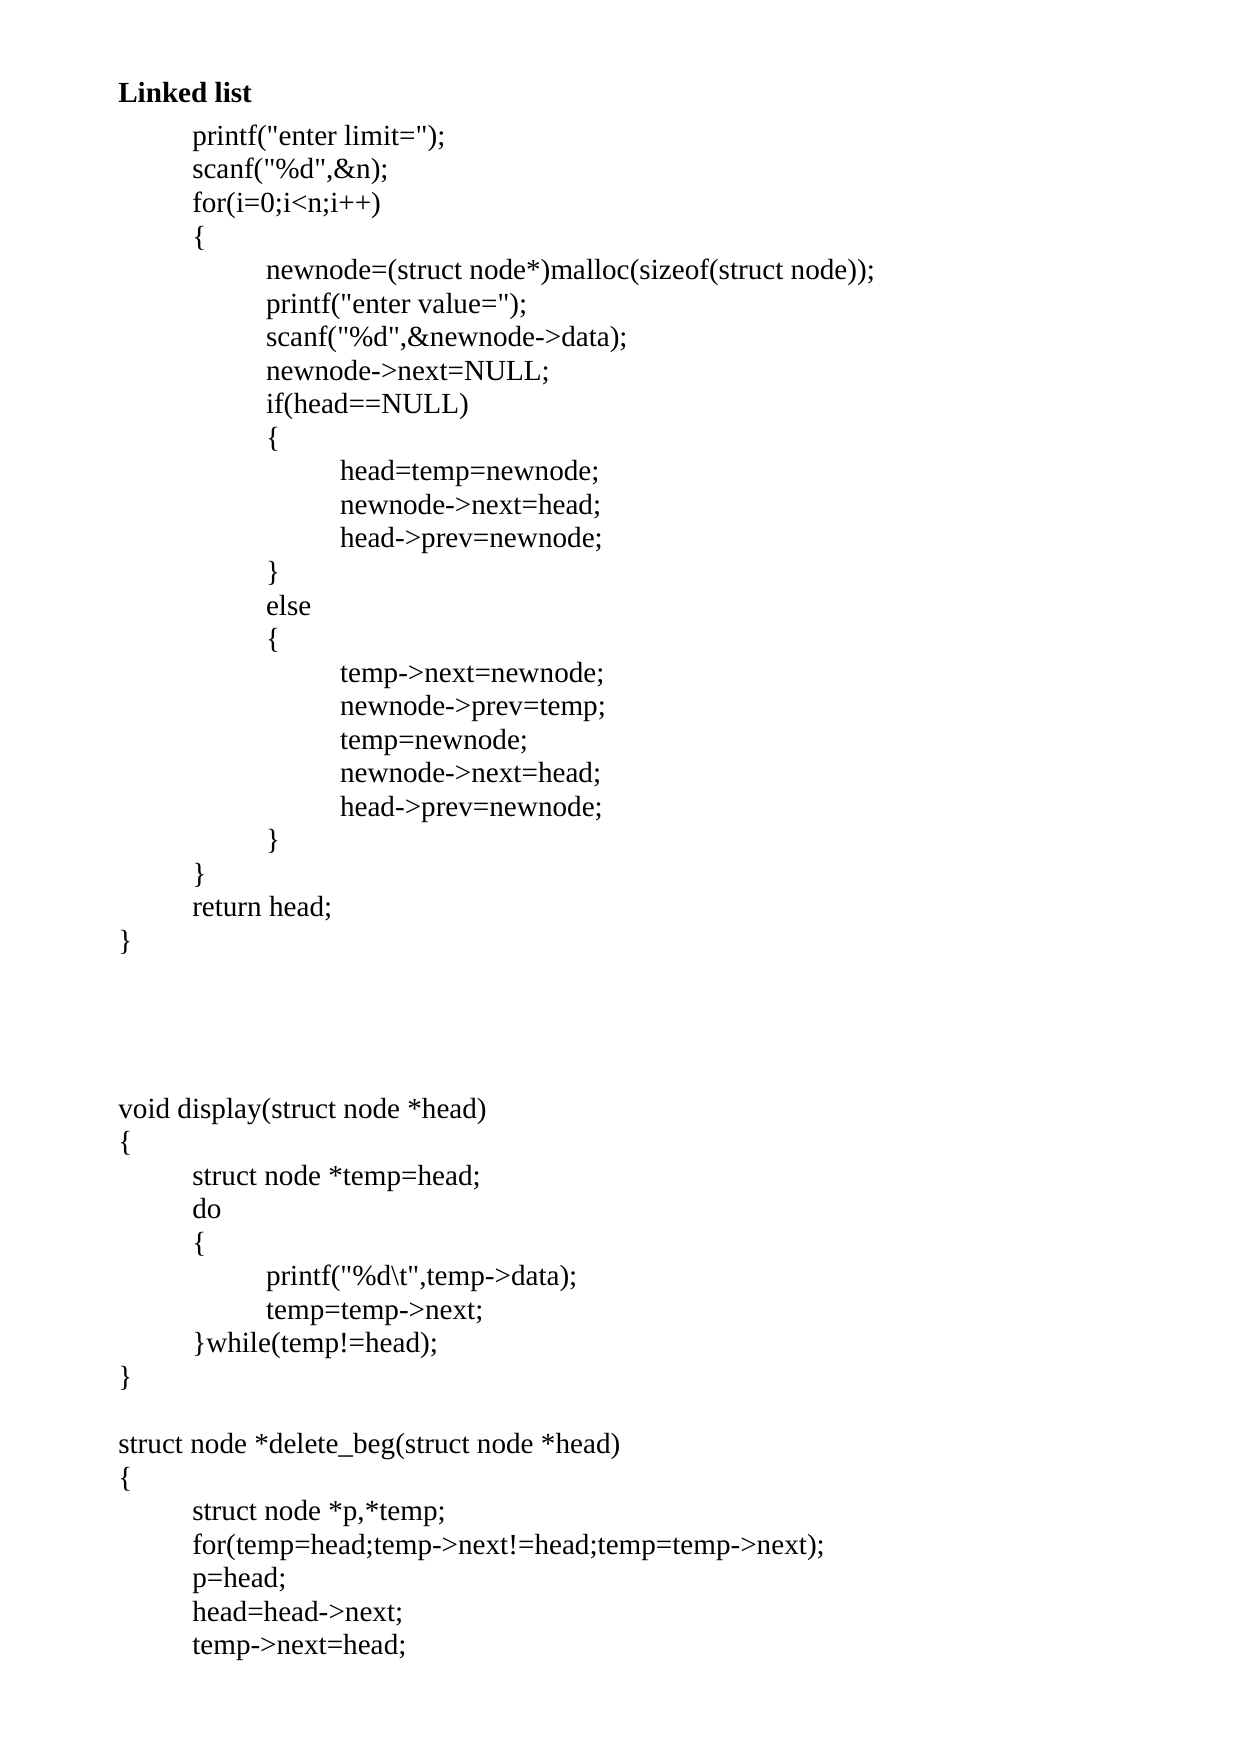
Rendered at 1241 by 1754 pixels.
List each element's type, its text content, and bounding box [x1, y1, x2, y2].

text } [118, 822, 1122, 856]
text head=head->next; [118, 1594, 1122, 1627]
text temp=temp->next; [118, 1292, 1122, 1326]
text newnode->next=head; [118, 487, 1122, 521]
text printf("enter limit="); [118, 118, 1122, 152]
text } [118, 923, 1122, 957]
text head->prev=newnode; [118, 789, 1122, 822]
text { [118, 1460, 1122, 1493]
text for(temp=head;temp->next!=head;temp=temp->next); [118, 1527, 1122, 1560]
text struct node *p,*temp; [118, 1493, 1122, 1527]
text temp=newnode; [118, 722, 1122, 755]
text { [118, 621, 1122, 655]
text if(head==NULL) [118, 386, 1122, 420]
text void display(struct node *head) [118, 1091, 1122, 1124]
text printf("%d\t",temp->data); [118, 1258, 1122, 1292]
text { [118, 420, 1122, 453]
text } [118, 856, 1122, 889]
text } [118, 1359, 1122, 1393]
text newnode=(struct node*)malloc(sizeof(struct node)); [118, 252, 1122, 286]
text struct node *temp=head; [118, 1158, 1122, 1191]
text }while(temp!=head); [118, 1326, 1122, 1359]
text { [118, 219, 1122, 252]
text newnode->next=head; [118, 755, 1122, 789]
text temp->next=head; [118, 1627, 1122, 1661]
text temp->next=newnode; [118, 655, 1122, 688]
text head->prev=newnode; [118, 521, 1122, 554]
text printf("enter value="); [118, 286, 1122, 319]
text { [118, 1225, 1122, 1258]
text return head; [118, 889, 1122, 923]
text newnode->next=NULL; [118, 353, 1122, 386]
text for(i=0;i<n;i++) [118, 185, 1122, 219]
text p=head; [118, 1560, 1122, 1594]
text } [118, 554, 1122, 588]
text head=temp=newnode; [118, 453, 1122, 487]
text { [118, 1124, 1122, 1158]
text newnode->prev=temp; [118, 688, 1122, 722]
text else [118, 588, 1122, 621]
text scanf("%d",&n); [118, 152, 1122, 185]
text scanf("%d",&newnode->data); [118, 319, 1122, 353]
text struct node *delete_beg(struct node *head) [118, 1426, 1122, 1460]
text do [118, 1191, 1122, 1225]
